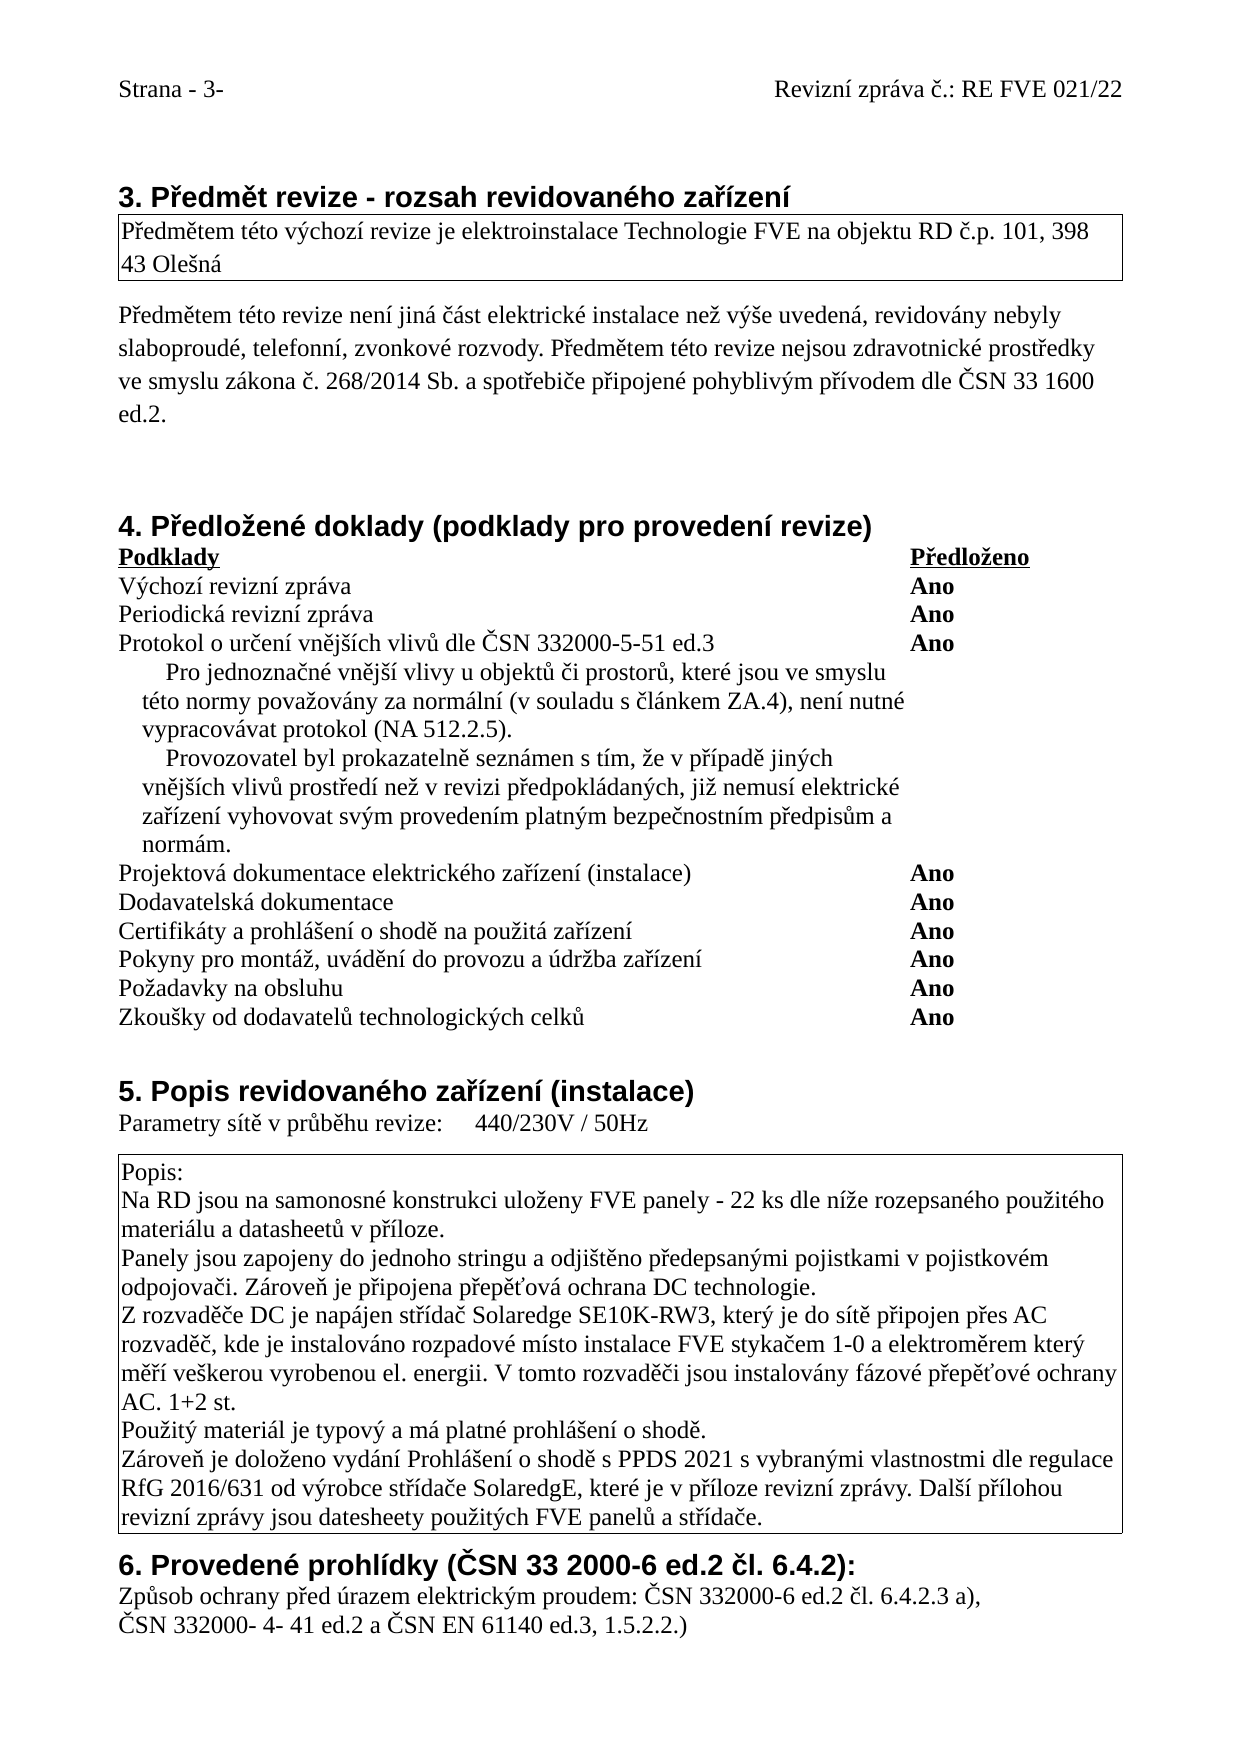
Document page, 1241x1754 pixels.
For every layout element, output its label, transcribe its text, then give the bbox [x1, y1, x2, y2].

text Projektová dokumentace elektrického zařízení (instalace) [118, 858, 910, 887]
text Parametry sítě v průběhu revize: [118, 1108, 475, 1136]
text Periodická revizní zpráva [118, 599, 910, 628]
text Způsob ochrany před úrazem elektrickým proudem: ČSN 332000-6 ed.2 čl. 6.4.2.3 a), ČSN 332000- 4- 41 ed.2 a ČSN EN 61140 ed.3, 1.5.2.2.) [118, 1581, 1122, 1639]
text Pokyny pro montáž, uvádění do provozu a údržba zařízení [118, 944, 910, 973]
text Protokol o určení vnějších vlivů dle ČSN 332000-5-51 ed.3 [118, 628, 910, 657]
text Výchozí revizní zpráva [118, 571, 910, 599]
text Ano [910, 599, 1122, 628]
text Ano [910, 858, 1122, 887]
text Předmětem této revize není jiná část elektrické instalace než výše uvedená, revidovány nebyly slaboproudé, telefonní, zvonkové rozvody. Předmětem této revize nejsou zdravotnické prostředky ve smyslu zákona č. 268/2014 Sb. a spotřebiče připojené pohyblivým přívodem dle ČSN 33 1600 ed.2. [118, 300, 1122, 427]
subtitle 4. Předložené doklady (podklady pro provedení revize) [118, 508, 1122, 542]
subtitle 6. Provedené prohlídky (ČSN 33 2000-6 ed.2 čl. 6.4.2): [118, 1548, 1122, 1581]
text 440/230V / 50Hz [475, 1108, 1122, 1136]
text Použitý materiál je typový a má platné prohlášení o shodě. [119, 1413, 1122, 1442]
text Předmětem této výchozí revize je elektroinstalace Technologie FVE na objektu RD č.p. 101, 398 43 Olešná [119, 215, 1122, 280]
text Provozovatel byl prokazatelně seznámen s tím, že v případě jiných vnějších vlivů prostředí než v revizi předpokládaných, již nemusí elektrické zařízení vyhovovat svým provedením platným bezpečnostním předpisům a normám. [142, 743, 910, 858]
text Zároveň je doloženo vydání Prohlášení o shodě s PPDS 2021 s vybranými vlastnostmi dle regulace RfG 2016/631 od výrobce střídače SolaredgE, které je v příloze revizní zprávy. Další přílohou revizní zprávy jsou datesheety použitých FVE panelů a střídače. [119, 1442, 1122, 1533]
text Ano [910, 571, 1122, 599]
text Ano [910, 887, 1122, 916]
text Popis: [119, 1155, 1122, 1183]
text Ano [910, 944, 1122, 973]
text Dodavatelská dokumentace [118, 887, 910, 916]
text Certifikáty a prohlášení o shodě na použitá zařízení [118, 916, 910, 944]
text Ano [910, 1002, 1122, 1031]
text Z rozvaděče DC je napájen střídač Solaredge SE10K-RW3, který je do sítě připojen přes AC rozvaděč, kde je instalováno rozpadové místo instalace FVE stykačem 1-0 a elektroměrem který měří veškerou vyrobenou el. energii. V tomto rozvaděči jsou instalovány fázové přepěťové ochrany AC. 1+2 st. [119, 1298, 1122, 1413]
text Zkoušky od dodavatelů technologických celků [118, 1002, 910, 1031]
subtitle 3. Předmět revize - rozsah revidovaného zařízení [118, 180, 1122, 214]
text Na RD jsou na samonosné konstrukci uloženy FVE panely - 22 ks dle níže rozepsaného použitého materiálu a datasheetů v příloze. [119, 1183, 1122, 1240]
text Požadavky na obsluhu [118, 973, 910, 1002]
text Ano [910, 628, 1122, 657]
text Panely jsou zapojeny do jednoho stringu a odjištěno předepsanými pojistkami v pojistkovém odpojovači. Zároveň je připojena přepěťová ochrana DC technologie. [119, 1240, 1122, 1298]
subtitle 5. Popis revidovaného zařízení (instalace) [118, 1074, 1122, 1108]
text Pro jednoznačné vnější vlivy u objektů či prostorů, které jsou ve smyslu této normy považovány za normální (v souladu s článkem ZA.4), není nutné vypracovávat protokol (NA 512.2.5). [142, 657, 910, 743]
text Podklady [118, 542, 910, 571]
text Předloženo [910, 542, 1122, 571]
text Ano [910, 916, 1122, 944]
text Ano [910, 973, 1122, 1002]
